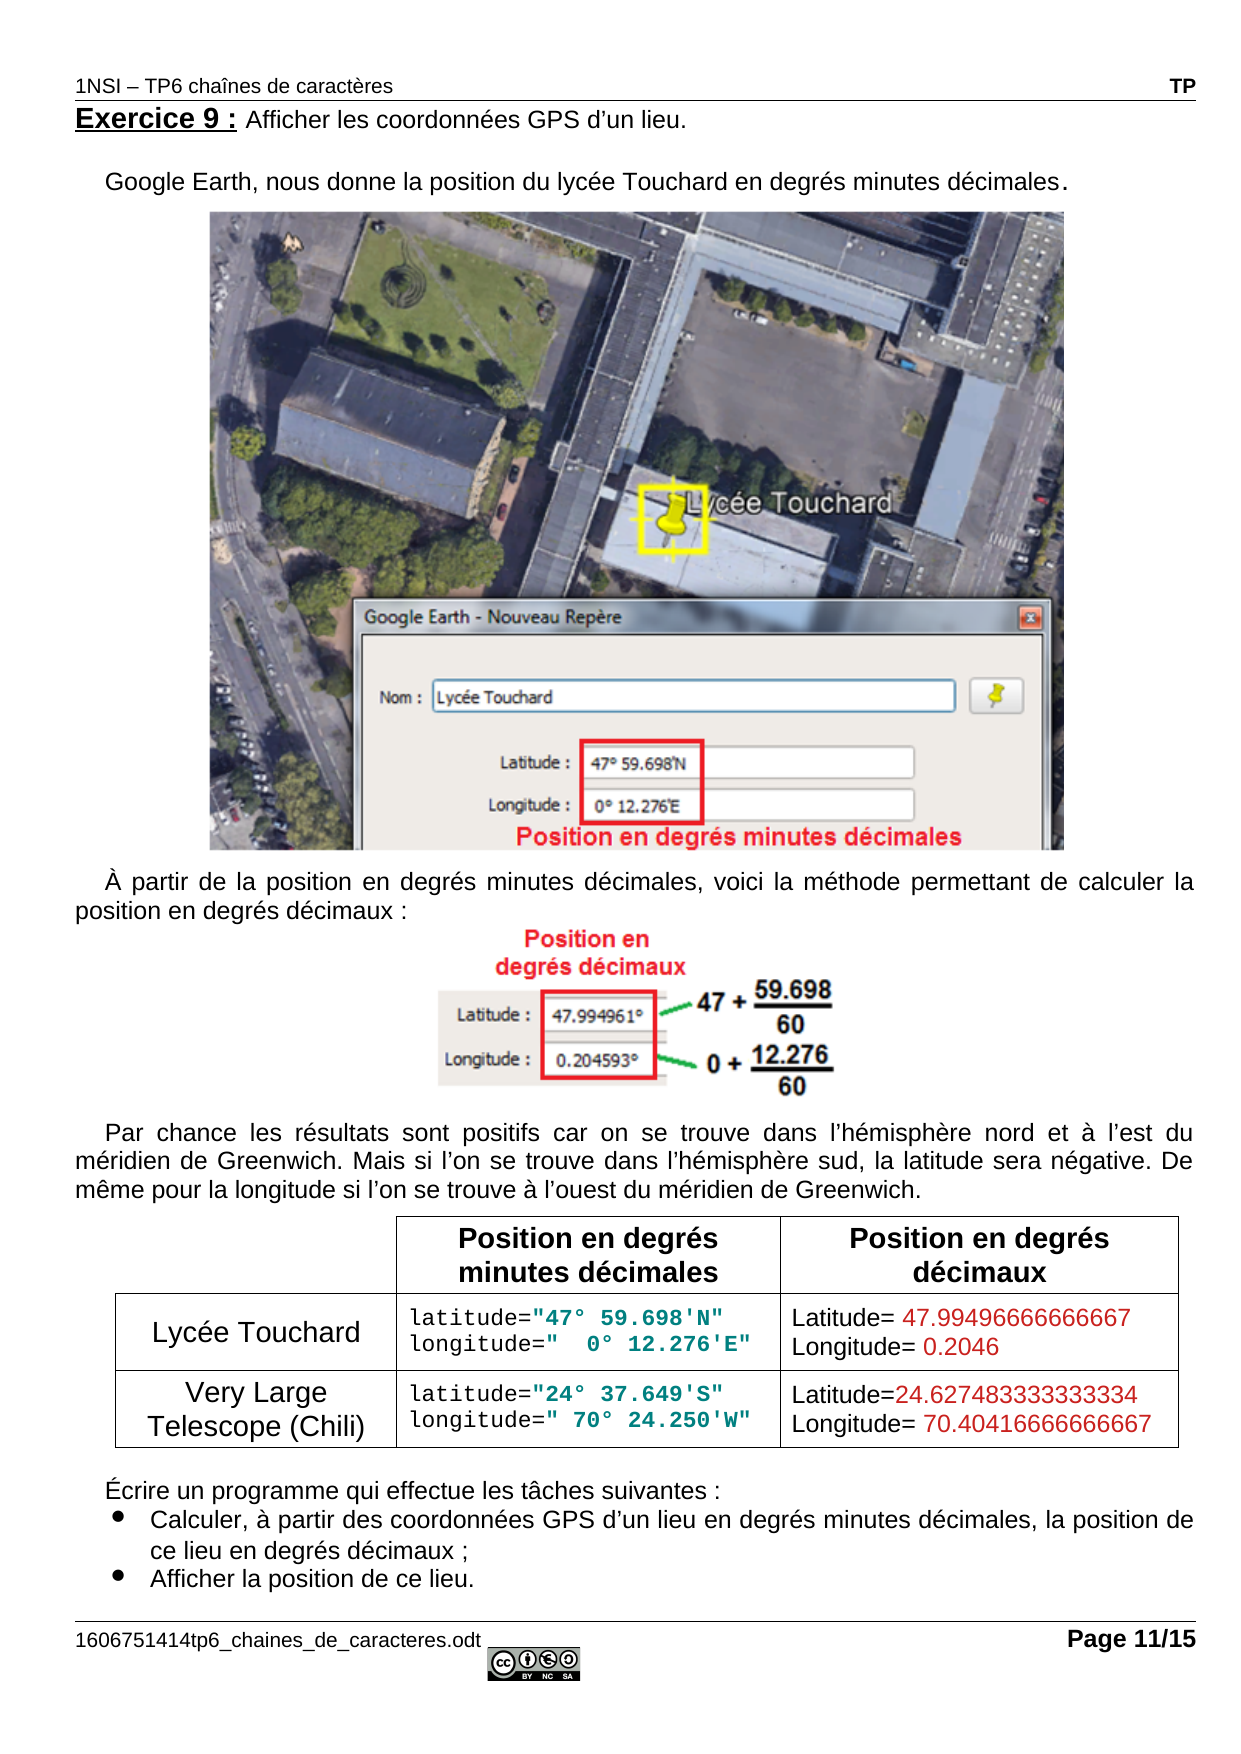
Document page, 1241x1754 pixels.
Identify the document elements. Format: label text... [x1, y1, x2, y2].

list Afficher la position de ce lieu. [112, 1564, 1196, 1595]
table_cell Latitude= 47.99496666666667 Longitude= 0.2046 [781, 1294, 1178, 1370]
list Calculer, à partir des coordonnées GPS d’un lieu en degrés minutes décimales, la position de ce lieu en degrés décimaux ; [112, 1505, 1196, 1564]
table_cell Very Large Telescope (Chili) [116, 1371, 396, 1447]
table_cell Lycée Touchard [116, 1294, 396, 1370]
table_cell latitude="47° 59.698'N" longitude=" 0° 12.276'E" [397, 1294, 780, 1370]
picture [431, 924, 840, 1105]
table_header [116, 1216, 396, 1293]
picture [487, 1647, 581, 1681]
table_header Position en degrés décimaux [781, 1217, 1178, 1293]
picture [207, 209, 1064, 855]
table_cell latitude="24° 37.649'S" longitude=" 70° 24.250'W" [397, 1371, 780, 1447]
table_header Position en degrés minutes décimales [397, 1217, 780, 1293]
text Google Earth, nous donne la position du lycée Touchard en degrés minutes décimales. [75, 163, 1196, 197]
table_cell Latitude=24.627483333333334 Longitude= 70.40416666666667 [781, 1371, 1178, 1447]
text À partir de la position en degrés minutes décimales, voici la méthode permettant de calculer la position en degrés décimaux : [75, 867, 1196, 924]
text Par chance les résultats sont positifs car on se trouve dans l’hémisphère nord et à l’est du méridien de Greenwich. Mais si l’on se trouve dans l’hémisphère sud, la latitude sera négative. De même pour la longitude si l’on se trouve à l’ouest du méridien de Greenwich. [75, 1117, 1196, 1204]
text Écrire un programme qui effectue les tâches suivantes : [75, 1476, 1196, 1505]
text Exercice 9 : Afficher les coordonnées GPS d’un lieu. [75, 101, 1196, 134]
